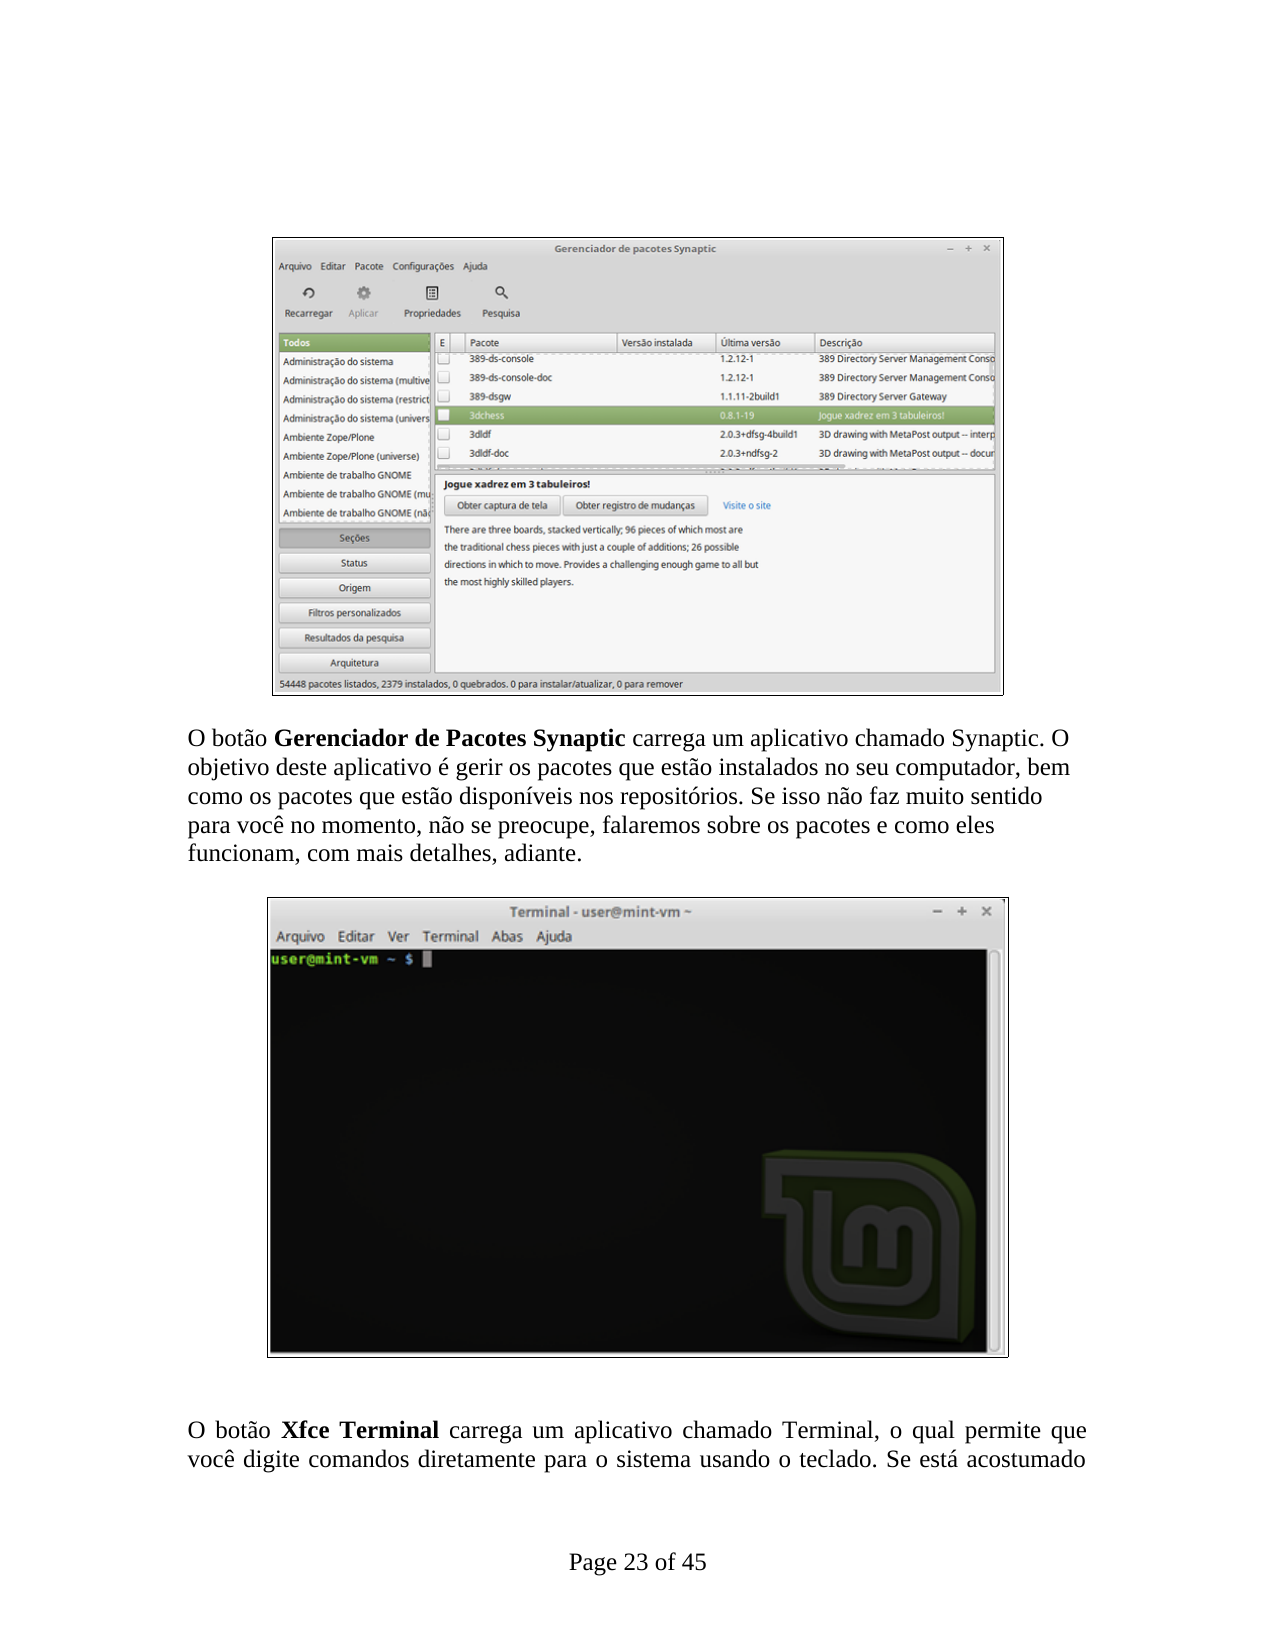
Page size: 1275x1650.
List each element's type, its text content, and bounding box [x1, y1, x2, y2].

picture [270, 899, 1005, 1355]
text O botão Gerenciador de Pacotes Synaptic carrega um aplicativo chamado Synaptic. O objetivo deste aplicativo é gerir os pacotes que estão instalados no seu computador, bem como os pacotes que estão disponíveis nos repositórios. Se isso não faz muito sentido para você no momento, não se preocupe, falaremos sobre os pacotes e como eles funcionam, com mais detalhes, adiante. [187, 723, 1087, 867]
picture [275, 240, 1001, 692]
text O botão Xfce Terminal carrega um aplicativo chamado Terminal, o qual permite que você digite comandos diretamente para o sistema usando o teclado. Se está acostumado [187, 1416, 1087, 1473]
